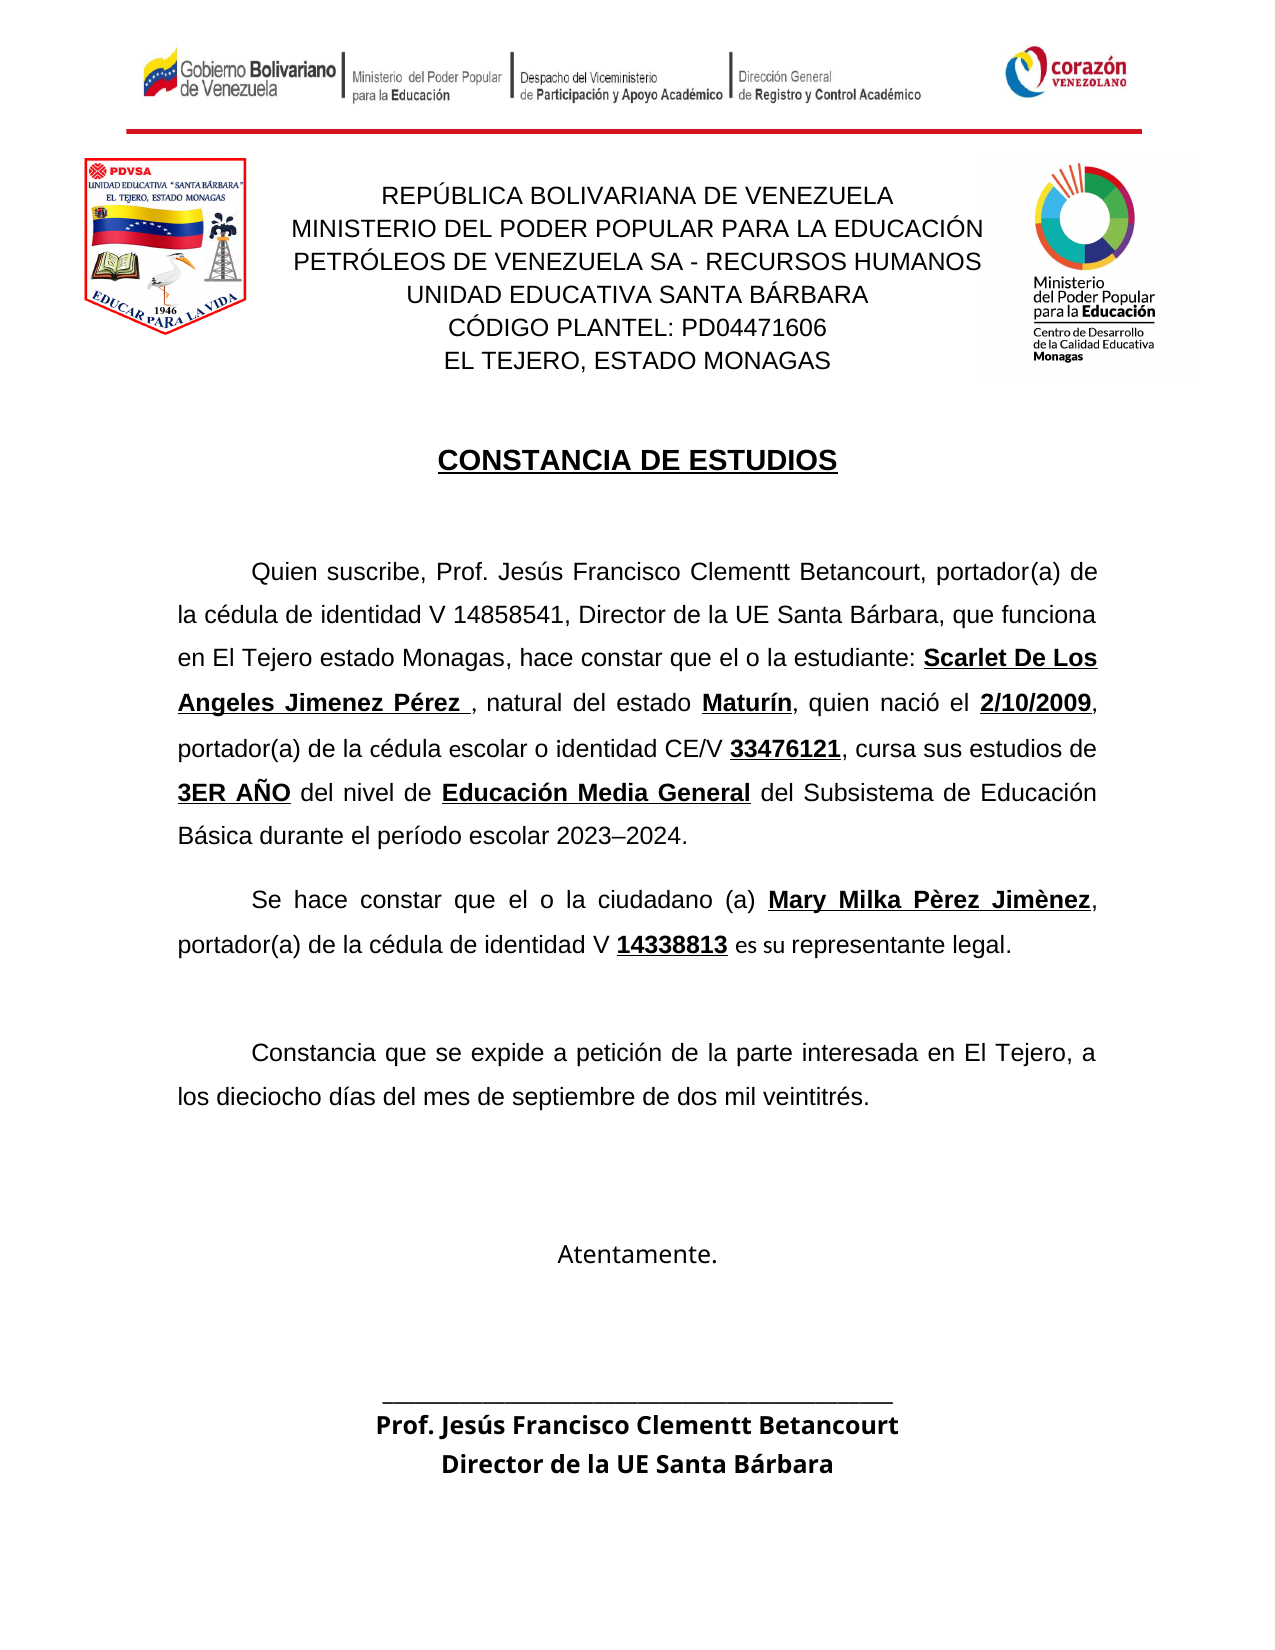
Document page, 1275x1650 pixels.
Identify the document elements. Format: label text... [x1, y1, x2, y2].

subtitle REPÚBLICA BOLIVARIANA DE VENEZUELA [252, 181, 978, 209]
subtitle MINISTERIO DEL PODER POPULAR PARA LA EDUCACIÓN [252, 214, 978, 242]
picture [978, 153, 1200, 377]
text ______________________________________________ [177, 1373, 1098, 1407]
picture [126, 11, 1142, 134]
text EL TEJERO, ESTADO MONAGAS [177, 346, 978, 374]
text Atentamente. [177, 1237, 1098, 1271]
text Director de la UE Santa Bárbara [177, 1447, 1098, 1481]
subtitle PETRÓLEOS DE VENEZUELA SA - RECURSOS HUMANOS [252, 247, 978, 275]
subtitle CONSTANCIA DE ESTUDIOS [177, 443, 1098, 476]
text Prof. Jesús Francisco Clementt Betancourt [177, 1407, 1098, 1441]
text CÓDIGO PLANTEL: PD04471606 [177, 313, 978, 341]
picture [79, 158, 252, 335]
text Quien suscribe, Prof. Jesús Francisco Clementt Betancourt, portador(a) de la cédula de identidad V 14858541, Director de la UE Santa Bárbara, que funciona en El Tejero estado Monagas, hace constar que el o la estudiante: Scarlet De Los Angeles Jimenez Pérez , natural del estado Maturín, quien nació el 2/10/2009, portador(a) de la cédula escolar o identidad CE/V 33476121, cursa sus estudios de 3ER AÑO del nivel de Educación Media General del Subsistema de Educación Básica durante el período escolar 2023–2024. [177, 557, 1098, 849]
text Se hace constar que el o la ciudadano (a) Mary Milka Pèrez Jimènez, portador(a) de la cédula de identidad V 14338813 es su representante legal. [177, 885, 1098, 959]
text UNIDAD EDUCATIVA SANTA BÁRBARA [252, 280, 978, 308]
text Constancia que se expide a petición de la parte interesada en El Tejero, a los dieciocho días del mes de septiembre de dos mil veintitrés. [177, 1038, 1098, 1110]
